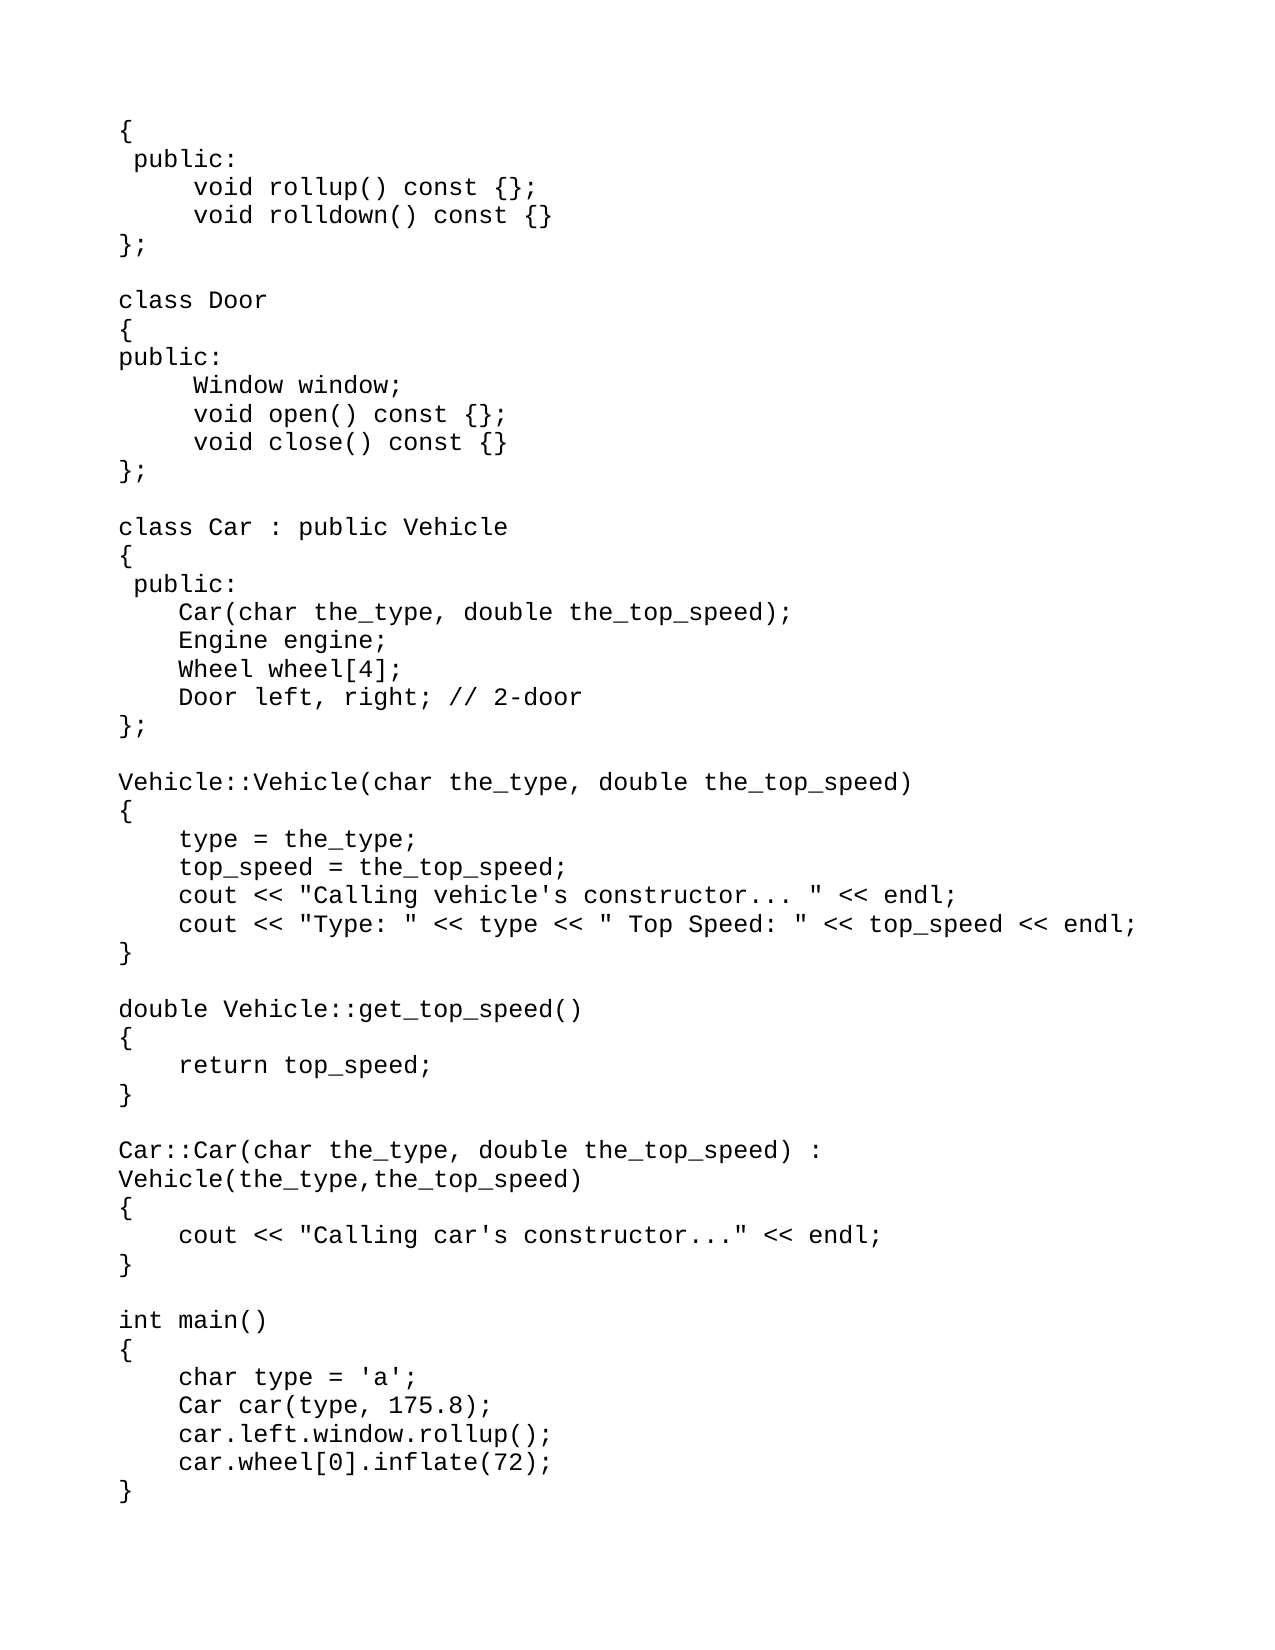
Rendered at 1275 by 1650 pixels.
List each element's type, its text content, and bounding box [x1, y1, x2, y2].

text }; [118, 458, 1157, 486]
text car.left.window.rollup(); [118, 1421, 1157, 1450]
text { [118, 1025, 1157, 1053]
text { [118, 316, 1157, 345]
text void rolldown() const {} [118, 203, 1157, 231]
text class Car : public Vehicle [118, 515, 1157, 543]
text public: [118, 345, 1157, 373]
text return top_speed; [118, 1053, 1157, 1081]
text }; [118, 713, 1157, 741]
text top_speed = the_top_speed; [118, 855, 1157, 883]
text Vehicle::Vehicle(char the_type, double the_top_speed) [118, 770, 1157, 798]
text car.wheel[0].inflate(72); [118, 1450, 1157, 1478]
text class Door [118, 288, 1157, 316]
text cout << "Type: " << type << " Top Speed: " << top_speed << endl; [118, 911, 1157, 940]
text { [118, 798, 1157, 826]
text char type = 'a'; [118, 1365, 1157, 1393]
text } [118, 1251, 1157, 1280]
text void close() const {} [118, 430, 1157, 458]
text Wheel wheel[4]; [118, 656, 1157, 685]
text { [118, 1336, 1157, 1365]
text double Vehicle::get_top_speed() [118, 996, 1157, 1025]
text } [118, 1081, 1157, 1110]
text Car(char the_type, double the_top_speed); [118, 600, 1157, 628]
text public: [118, 146, 1157, 175]
text Car::Car(char the_type, double the_top_speed) : Vehicle(the_type,the_top_speed) [118, 1138, 1157, 1195]
text type = the_type; [118, 826, 1157, 855]
text void open() const {}; [118, 401, 1157, 430]
text cout << "Calling vehicle's constructor... " << endl; [118, 883, 1157, 911]
text } [118, 1478, 1157, 1506]
text public: [118, 571, 1157, 600]
text Window window; [118, 373, 1157, 401]
text Door left, right; // 2-door [118, 685, 1157, 713]
text void rollup() const {}; [118, 175, 1157, 203]
text } [118, 940, 1157, 968]
text Car car(type, 175.8); [118, 1393, 1157, 1421]
text { [118, 1195, 1157, 1223]
text { [118, 543, 1157, 571]
text cout << "Calling car's constructor..." << endl; [118, 1223, 1157, 1251]
text Engine engine; [118, 628, 1157, 656]
text { [118, 118, 1157, 146]
text }; [118, 231, 1157, 260]
text int main() [118, 1308, 1157, 1336]
